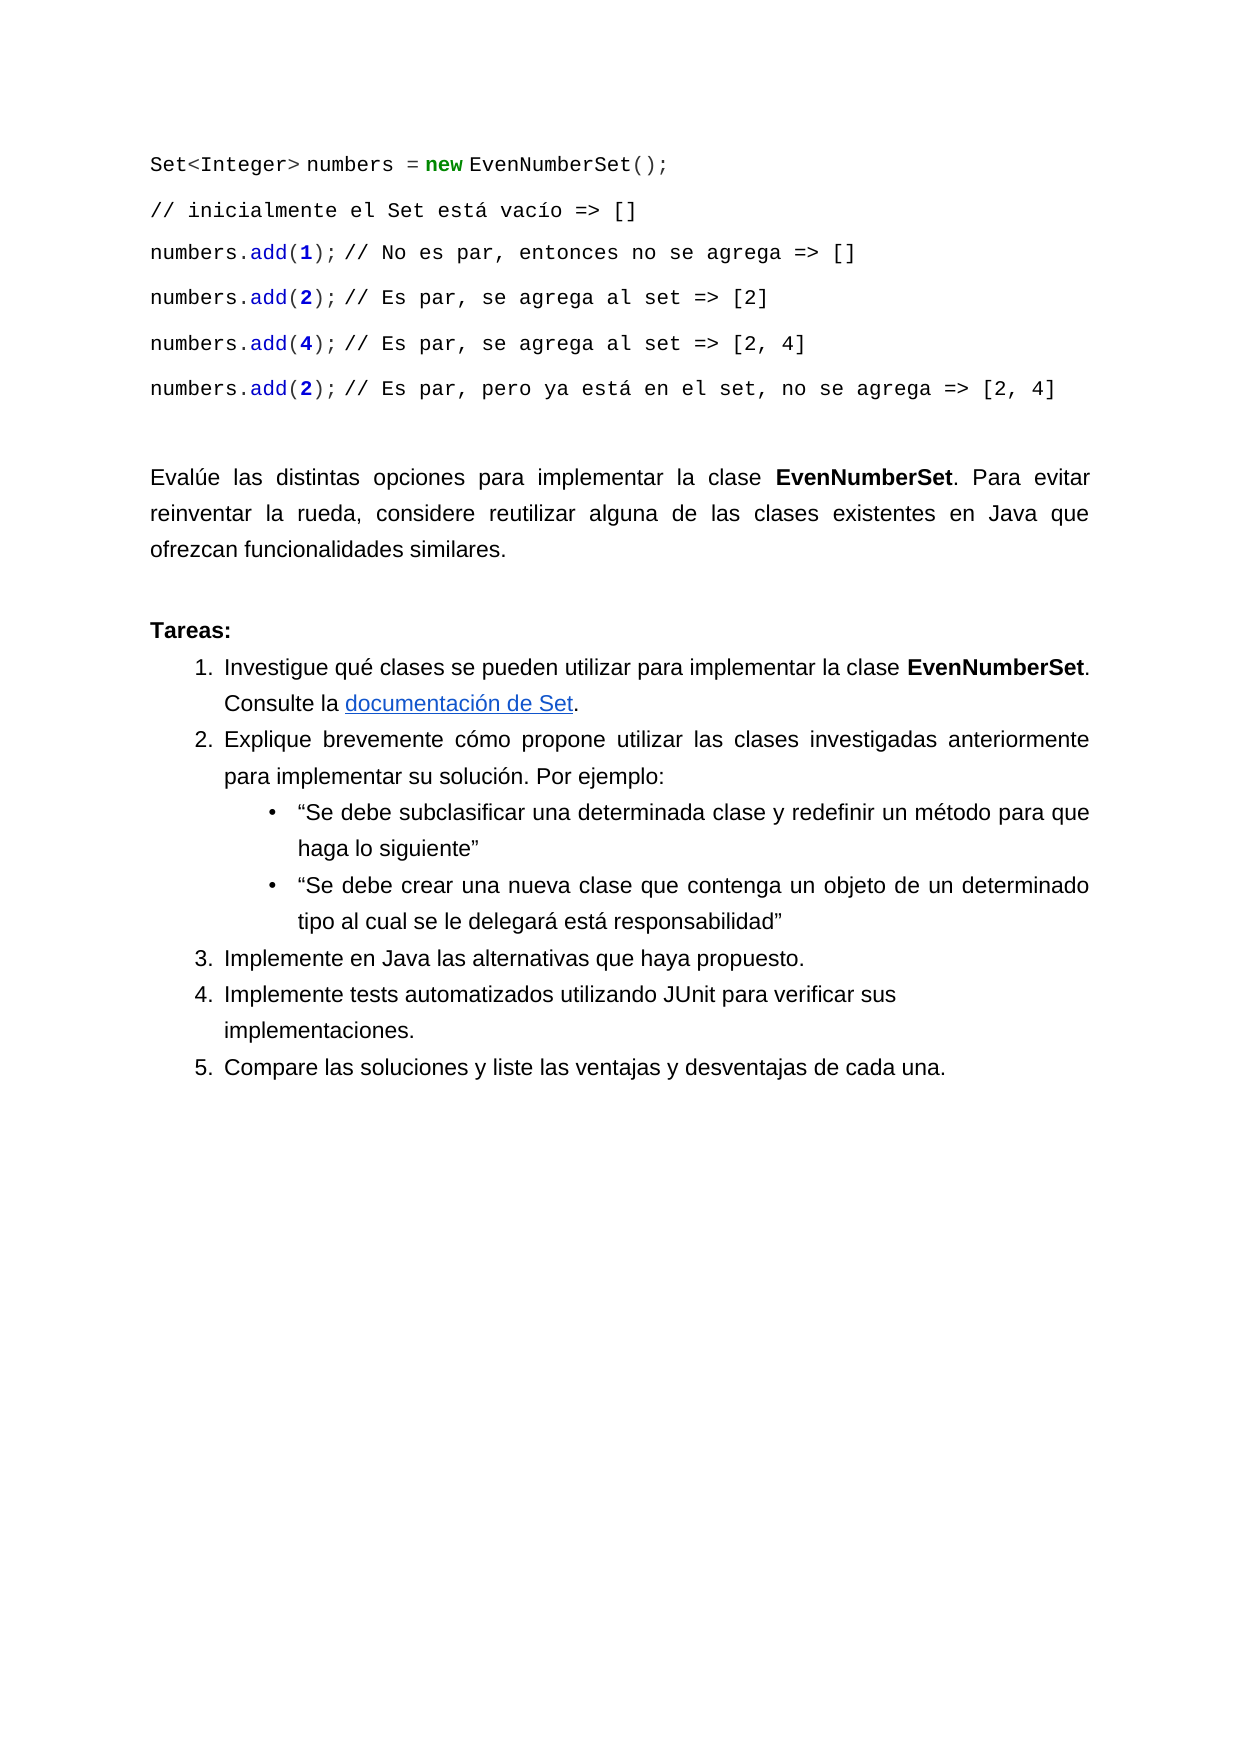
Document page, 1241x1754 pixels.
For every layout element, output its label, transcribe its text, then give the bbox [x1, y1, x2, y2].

text numbers.add(2); // Es par, se agrega al set => [2] [150, 287, 1090, 311]
text Set<Integer> numbers = new EvenNumberSet(); [150, 150, 1090, 178]
text numbers.add(1); // No es par, entonces no se agrega => [] [150, 242, 1090, 266]
text Tareas: [150, 617, 1090, 644]
list Implemente tests automatizados utilizando JUnit para verificar sus implementaciones. [194, 981, 1090, 1043]
text // inicialmente el Set está vacío => [] [150, 199, 1090, 223]
text numbers.add(2); // Es par, pero ya está en el set, no se agrega => [2, 4] [150, 378, 1090, 402]
list “Se debe subclasificar una determinada clase y redefinir un método para que haga lo siguiente” [268, 799, 1090, 862]
text Evalúe las distintas opciones para implementar la clase EvenNumberSet. Para evitar reinventar la rueda, considere reutilizar alguna de las clases existentes en Java que ofrezcan funcionalidades similares. [150, 463, 1090, 562]
list Investigue qué clases se pueden utilizar para implementar la clase EvenNumberSet. Consulte la documentación de Set. [194, 654, 1090, 716]
text numbers.add(4); // Es par, se agrega al set => [2, 4] [150, 333, 1090, 357]
list “Se debe crear una nueva clase que contenga un objeto de un determinado tipo al cual se le delegará está responsabilidad” [268, 872, 1090, 934]
list Compare las soluciones y liste las ventajas y desventajas de cada una. [194, 1053, 1090, 1080]
list Implemente en Java las alternativas que haya propuesto. [194, 944, 1090, 971]
list Explique brevemente cómo propone utilizar las clases investigadas anteriormente para implementar su solución. Por ejemplo: [194, 726, 1090, 789]
